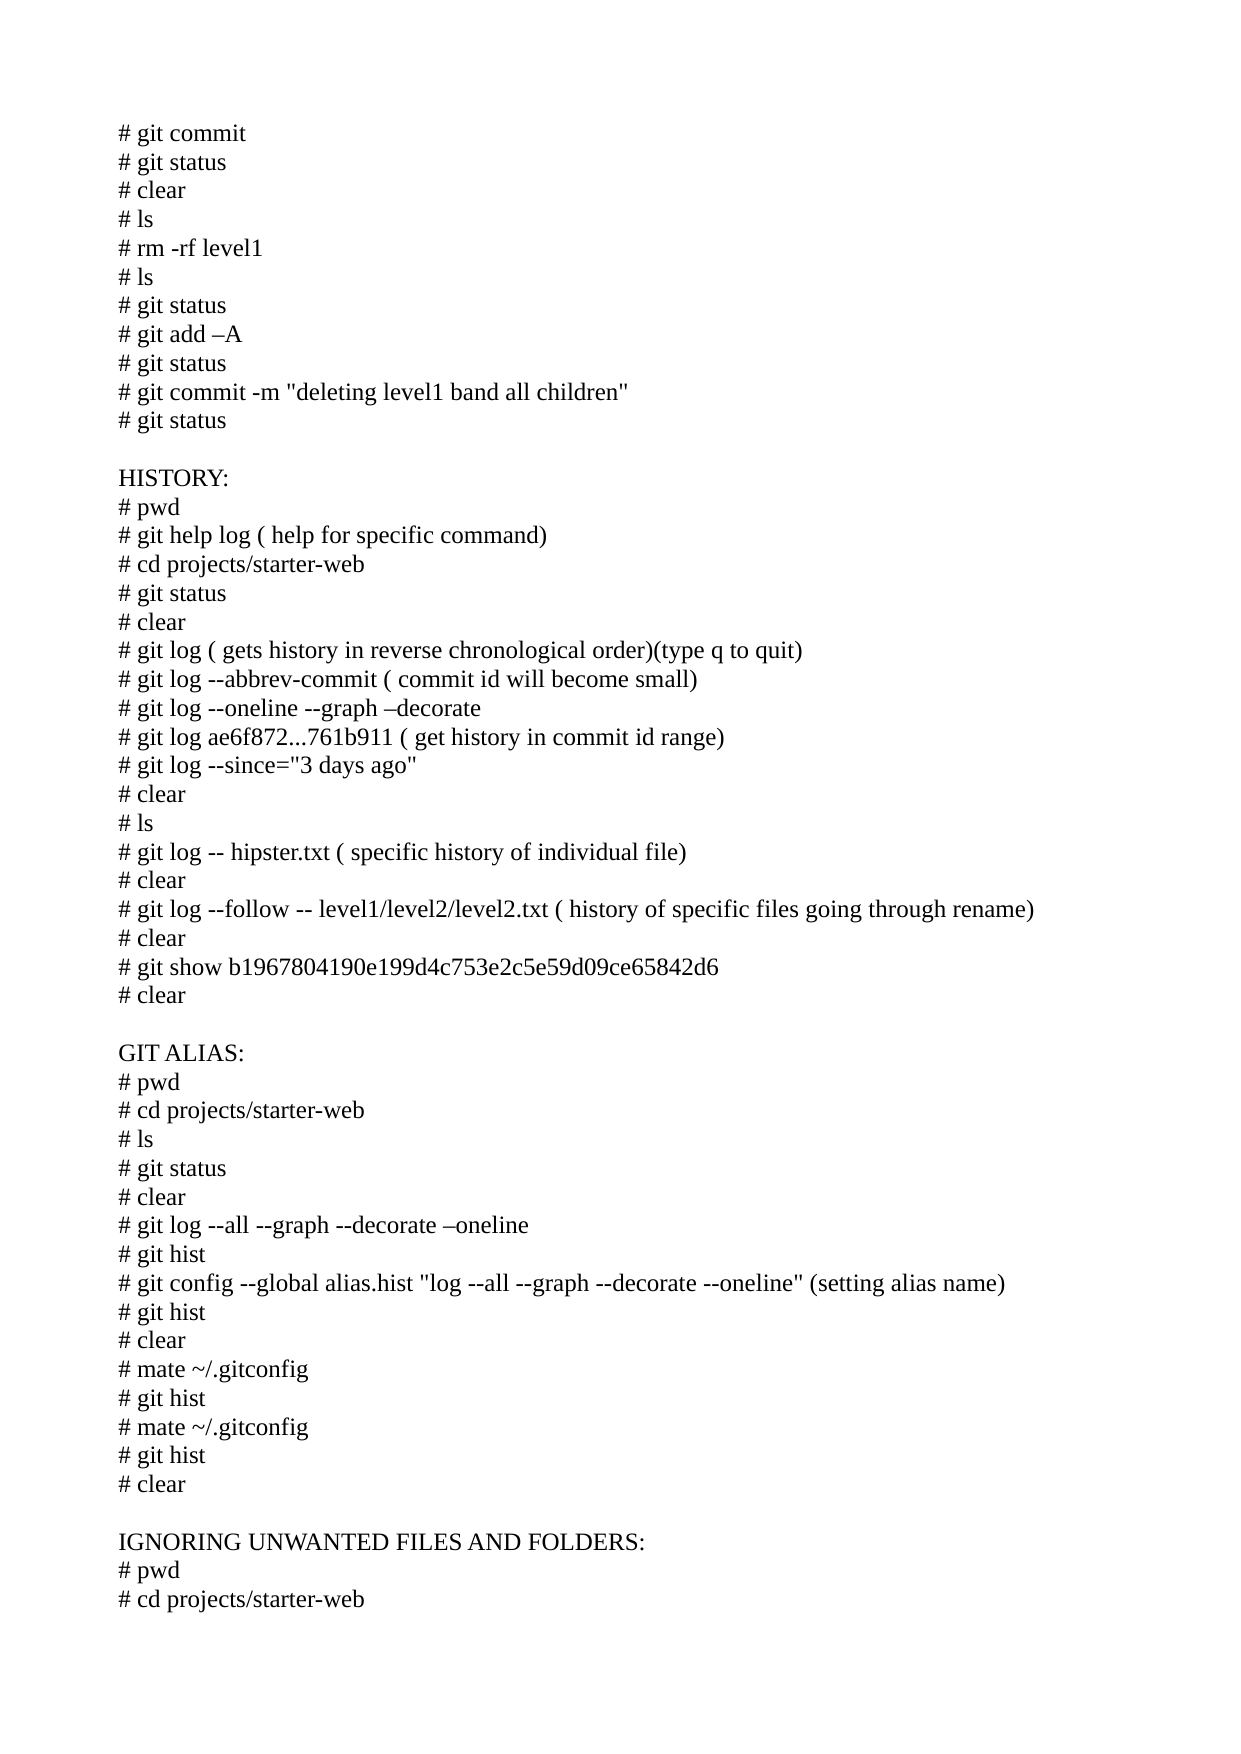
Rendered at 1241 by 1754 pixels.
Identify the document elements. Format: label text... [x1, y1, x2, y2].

text # pwd [118, 1556, 1122, 1584]
text # mate ~/.gitconfig [118, 1354, 1122, 1383]
text # rm -rf level1 [118, 233, 1122, 262]
text # git hist [118, 1441, 1122, 1469]
text # git status [118, 578, 1122, 607]
text # clear [118, 866, 1122, 894]
text # git hist [118, 1239, 1122, 1268]
text # git commit -m "deleting level1 band all children" [118, 377, 1122, 406]
text # clear [118, 981, 1122, 1009]
text # ls [118, 262, 1122, 291]
text # cd projects/starter-web [118, 1096, 1122, 1124]
text # clear [118, 779, 1122, 808]
text # git status [118, 348, 1122, 377]
text IGNORING UNWANTED FILES AND FOLDERS: [118, 1527, 1122, 1556]
text # git commit [118, 118, 1122, 147]
text # git log ae6f872...761b911 ( get history in commit id range) [118, 722, 1122, 751]
text # git status [118, 147, 1122, 176]
text # ls [118, 808, 1122, 837]
text # git show b1967804190e199d4c753e2c5e59d09ce65842d6 [118, 952, 1122, 981]
text # git hist [118, 1297, 1122, 1326]
text # clear [118, 607, 1122, 636]
text # git status [118, 406, 1122, 434]
text # git log --oneline --graph –decorate [118, 693, 1122, 722]
text # clear [118, 923, 1122, 952]
text # pwd [118, 1067, 1122, 1096]
text # git status [118, 291, 1122, 319]
text # git status [118, 1153, 1122, 1182]
text GIT ALIAS: [118, 1038, 1122, 1067]
text # git config --global alias.hist "log --all --graph --decorate --oneline" (setting alias name) [118, 1268, 1122, 1297]
text # git log --follow -- level1/level2/level2.txt ( history of specific files going through rename) [118, 894, 1122, 923]
text # git hist [118, 1383, 1122, 1412]
text # pwd [118, 492, 1122, 521]
text # git help log ( help for specific command) [118, 521, 1122, 549]
text # git log --since="3 days ago" [118, 751, 1122, 779]
text # cd projects/starter-web [118, 549, 1122, 578]
text HISTORY: [118, 463, 1122, 492]
text # clear [118, 176, 1122, 204]
text # ls [118, 1124, 1122, 1153]
text # cd projects/starter-web [118, 1584, 1122, 1613]
text # clear [118, 1182, 1122, 1211]
text # git log --abbrev-commit ( commit id will become small) [118, 664, 1122, 693]
text # ls [118, 204, 1122, 233]
text # clear [118, 1469, 1122, 1498]
text # git log ( gets history in reverse chronological order)(type q to quit) [118, 636, 1122, 664]
text # git log --all --graph --decorate –oneline [118, 1211, 1122, 1239]
text # git log -- hipster.txt ( specific history of individual file) [118, 837, 1122, 866]
text # mate ~/.gitconfig [118, 1412, 1122, 1441]
text # git add –A [118, 319, 1122, 348]
text # clear [118, 1326, 1122, 1354]
